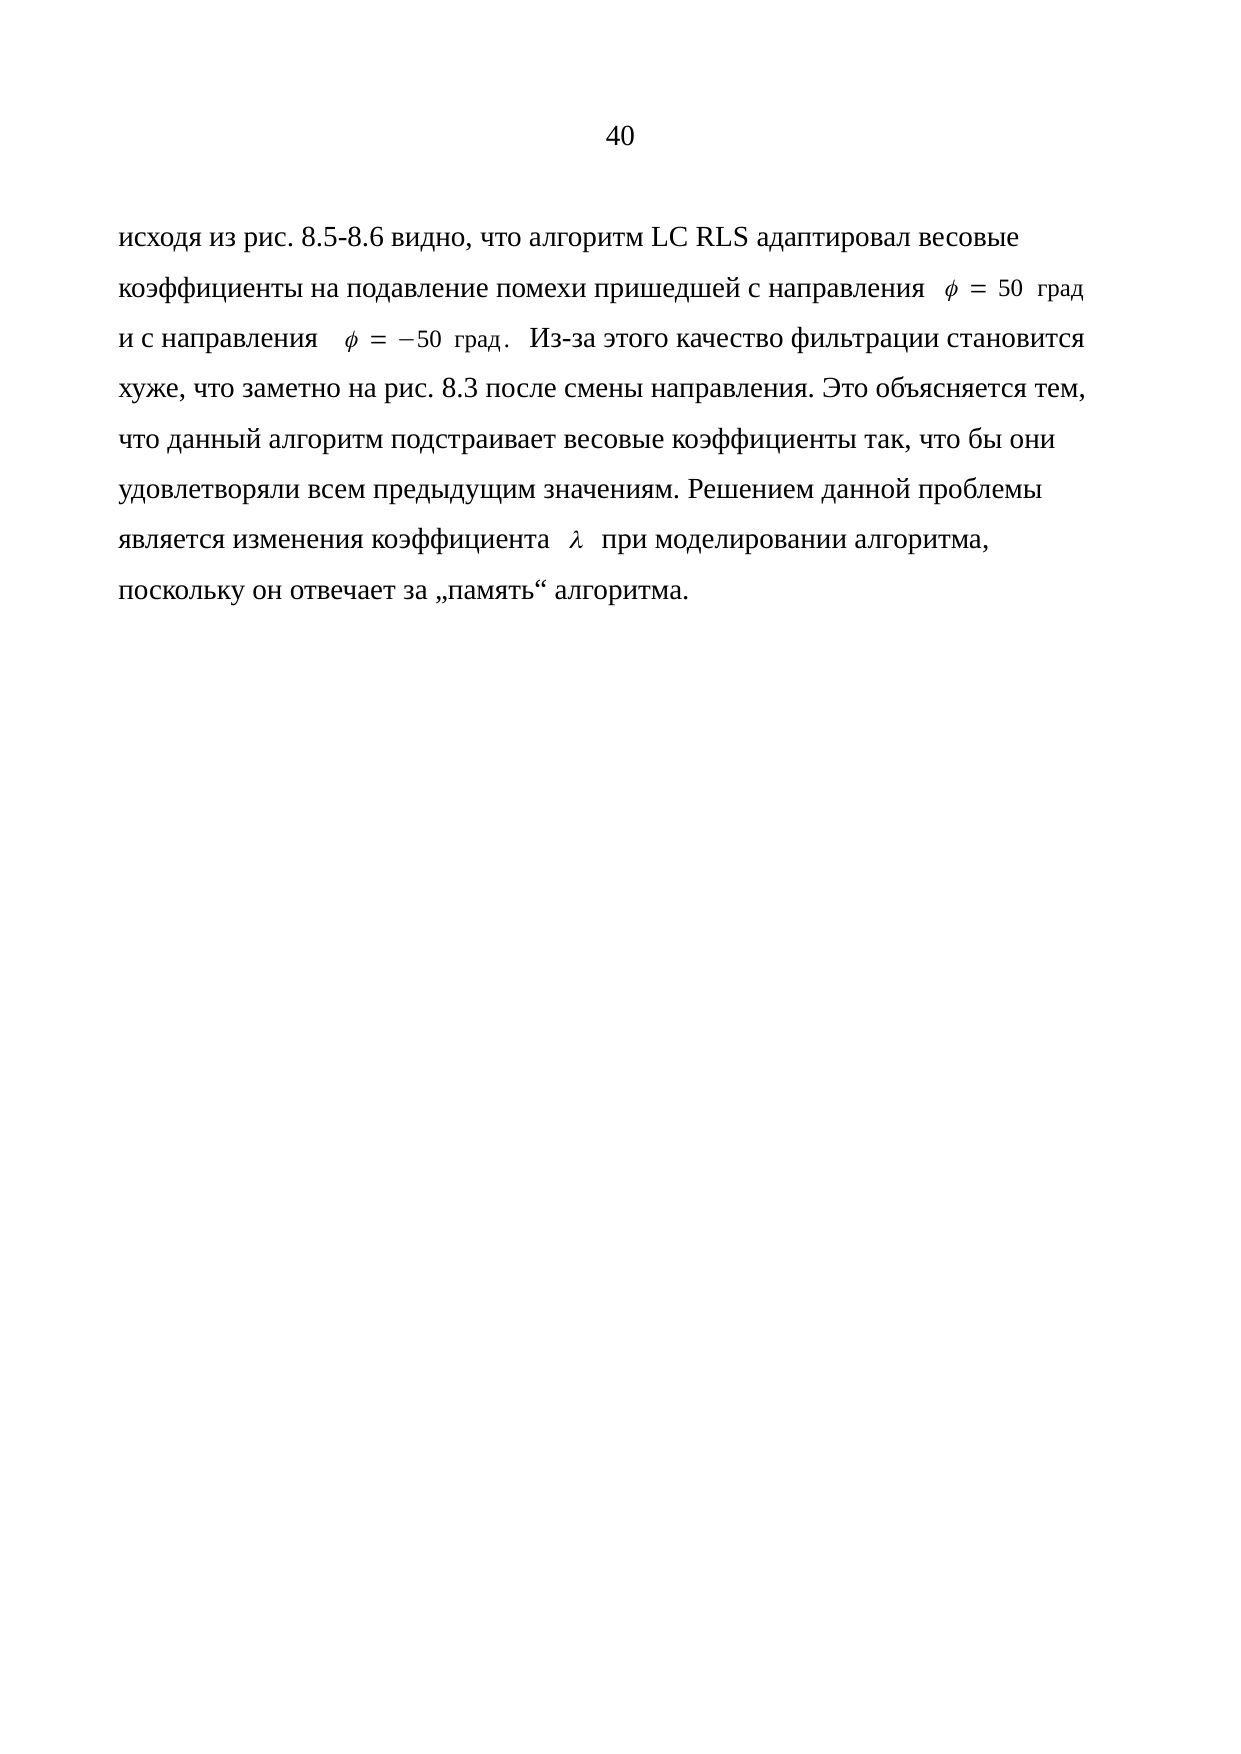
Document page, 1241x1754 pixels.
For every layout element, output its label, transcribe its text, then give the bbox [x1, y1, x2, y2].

text Из рис. 8.3-8.4 видно, что алгоритм LC NLMS подстроил свои весовые коэффициенты на подавление помехи с направления Однако же исходя из рис. 8.5-8.6 видно, что алгоритм LC RLS адаптировал весовые коэффициенты на подавление помехи пришедшей с направления и с направления Из-за этого качество фильтрации становится хуже, что заметно на рис. 8.3 после смены направления. Это объясняется тем, что данный алгоритм подстраивает весовые коэффициенты так, что бы они удовлетворяли всем предыдущим значениям. Решением данной проблемы является изменения коэффициентапри моделировании алгоритма, поскольку он отвечает за „память“ алгоритма. [118, 219, 1122, 605]
